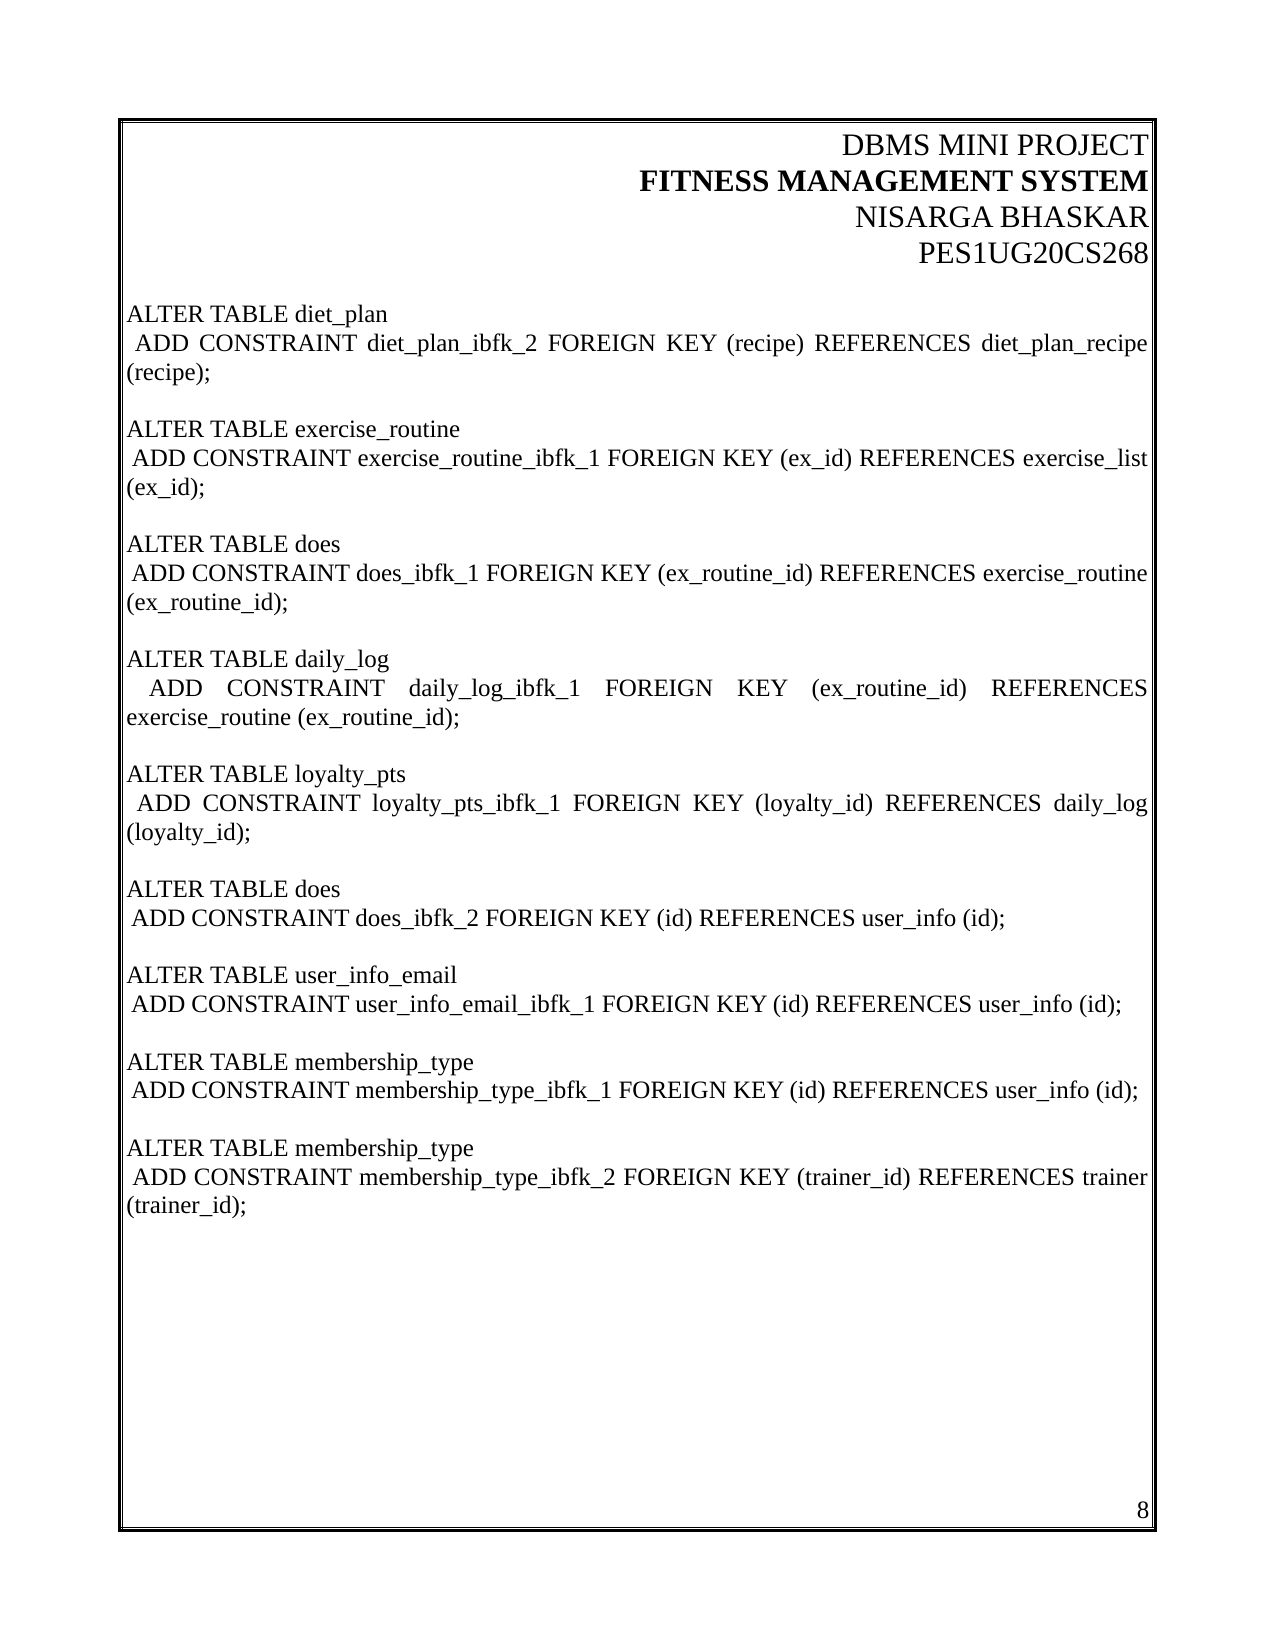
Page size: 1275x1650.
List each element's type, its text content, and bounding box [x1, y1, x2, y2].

text ALTER TABLE daily_log [126, 644, 1149, 673]
text ADD CONSTRAINT exercise_routine_ibfk_1 FOREIGN KEY (ex_id) REFERENCES exercise_list (ex_id); [126, 443, 1149, 501]
text ALTER TABLE membership_type [126, 1047, 1149, 1076]
text ADD CONSTRAINT daily_log_ibfk_1 FOREIGN KEY (ex_routine_id) REFERENCES exercise_routine (ex_routine_id); [126, 673, 1149, 731]
text ALTER TABLE does [126, 874, 1149, 903]
text ADD CONSTRAINT loyalty_pts_ibfk_1 FOREIGN KEY (loyalty_id) REFERENCES daily_log (loyalty_id); [126, 788, 1149, 846]
text ALTER TABLE diet_plan [126, 299, 1149, 328]
text ALTER TABLE loyalty_pts [126, 759, 1149, 788]
text ADD CONSTRAINT does_ibfk_1 FOREIGN KEY (ex_routine_id) REFERENCES exercise_routine (ex_routine_id); [126, 558, 1149, 616]
text ADD CONSTRAINT user_info_email_ibfk_1 FOREIGN KEY (id) REFERENCES user_info (id); [126, 989, 1149, 1018]
text ADD CONSTRAINT does_ibfk_2 FOREIGN KEY (id) REFERENCES user_info (id); [126, 903, 1149, 932]
text ADD CONSTRAINT membership_type_ibfk_1 FOREIGN KEY (id) REFERENCES user_info (id); [126, 1076, 1149, 1104]
text ALTER TABLE user_info_email [126, 961, 1149, 989]
text ADD CONSTRAINT diet_plan_ibfk_2 FOREIGN KEY (recipe) REFERENCES diet_plan_recipe (recipe); [126, 328, 1149, 386]
text ALTER TABLE exercise_routine [126, 414, 1149, 443]
text ALTER TABLE does [126, 529, 1149, 558]
text ADD CONSTRAINT membership_type_ibfk_2 FOREIGN KEY (trainer_id) REFERENCES trainer (trainer_id); [126, 1162, 1149, 1219]
text ALTER TABLE membership_type [126, 1133, 1149, 1162]
